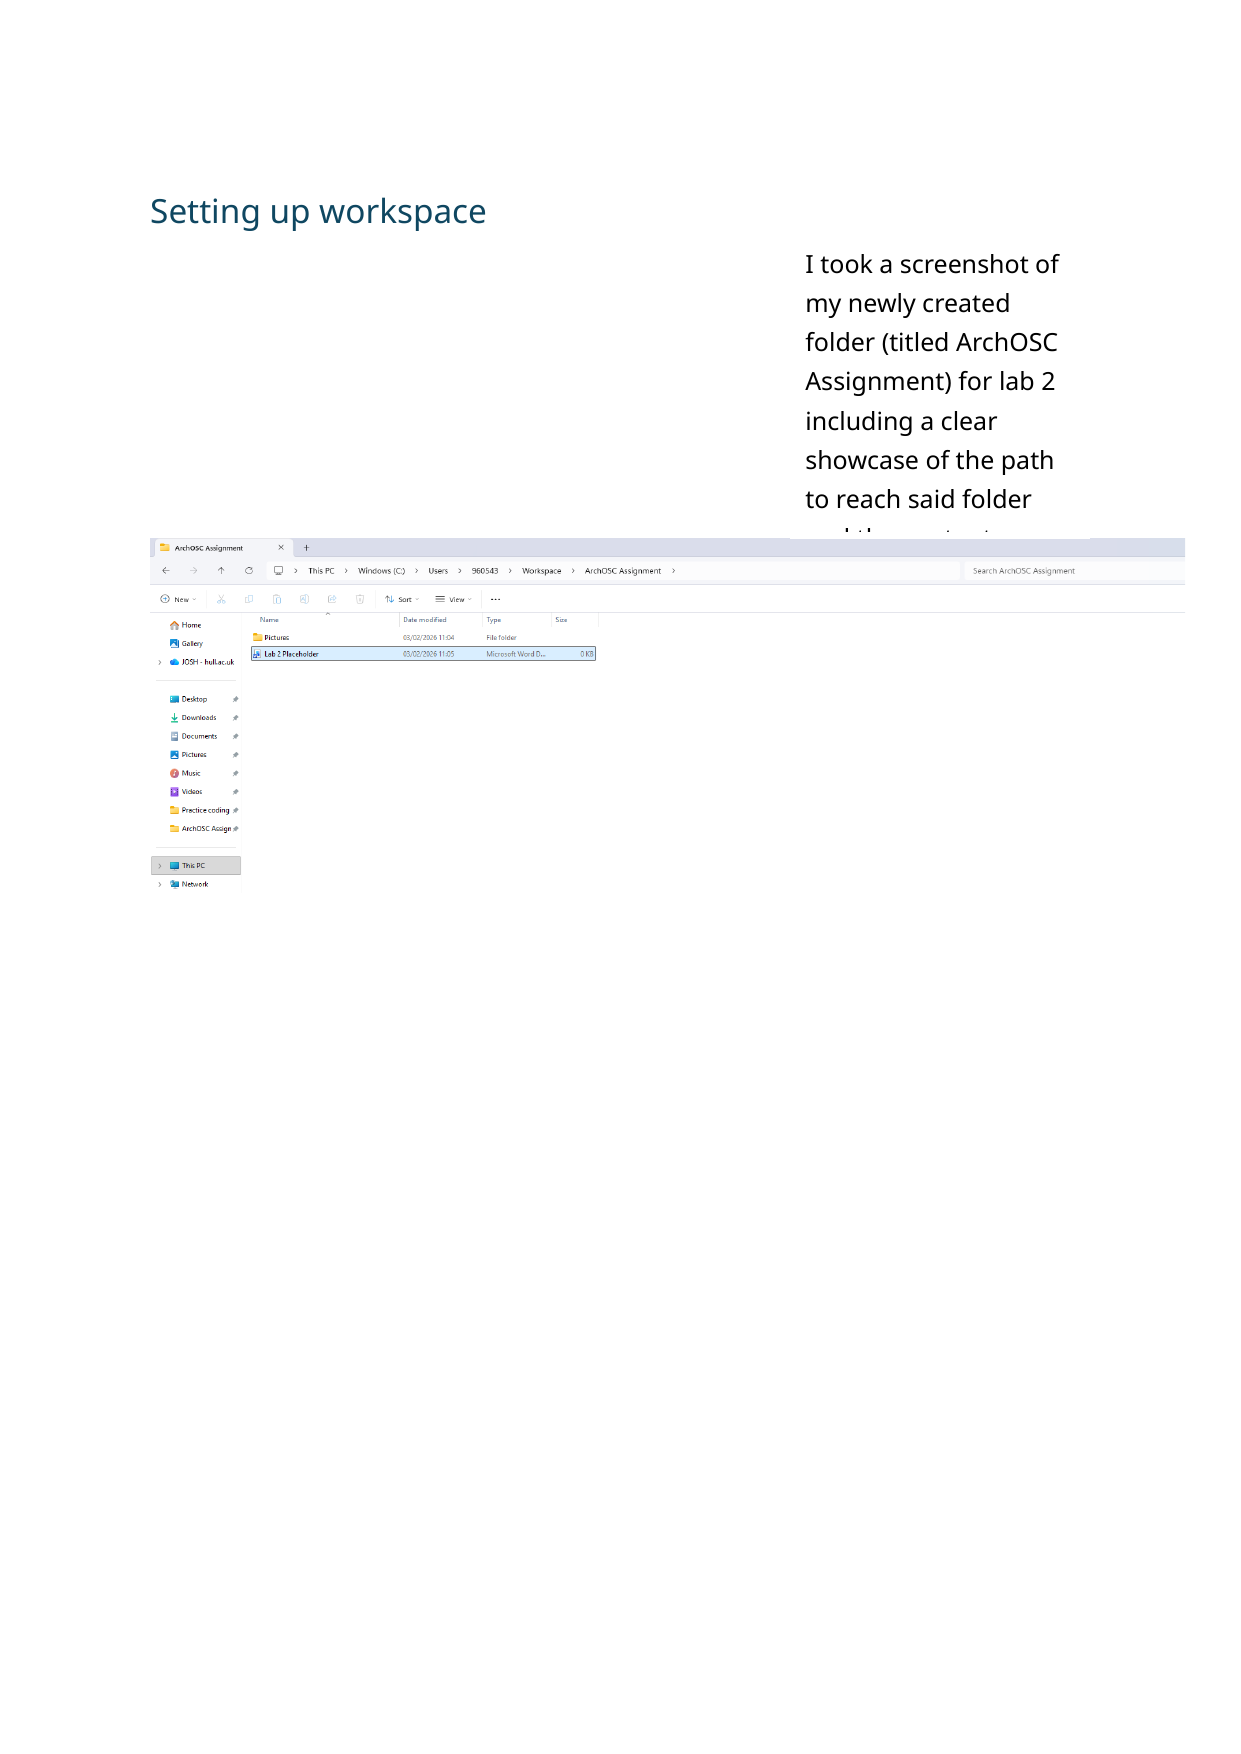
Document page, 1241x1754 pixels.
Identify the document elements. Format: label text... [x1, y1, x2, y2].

text I took a screenshot of my newly created folder (titled ArchOSC Assignment) for lab 2 including a clear showcase of the path to reach said folder and the contents inside. [805, 246, 1075, 531]
subtitle [790, 239, 1090, 539]
subtitle Setting up workspace [150, 187, 1090, 233]
